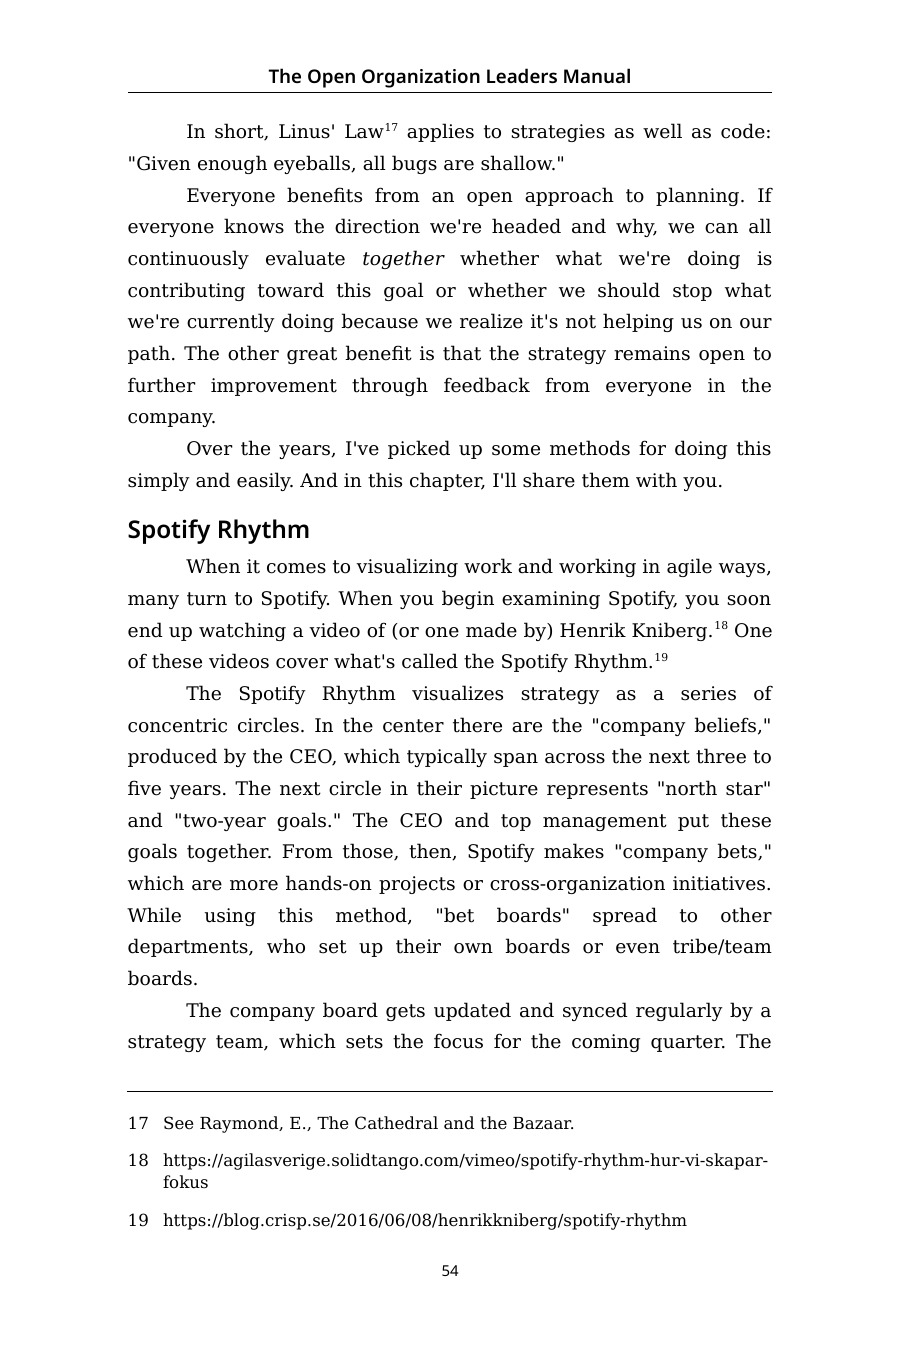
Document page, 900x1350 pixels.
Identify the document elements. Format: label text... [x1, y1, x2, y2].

text https://blog.crisp.se/2016/06/08/henrikkniberg/spotify-rhythm [127, 1211, 772, 1230]
text The Spotify Rhythm visualizes strategy as a series of concentric circles. In the center there are the "company beliefs," produced by the CEO, which typically span across the next three to five years. The next circle in their picture represents "north star" and "two-year goals." The CEO and top management put these goals together. From those, then, Spotify makes "company bets," which are more hands-on projects or cross-organization initiatives. While using this method, "bet boards" spread to other departments, who set up their own boards or even tribe/team boards. [127, 683, 772, 990]
text See Raymond, E., The Cathedral and the Bazaar. [127, 1114, 772, 1133]
text When it comes to visualizing work and working in agile ways, many turn to Spotify. When you begin examining Spotify, you soon end up watching a video of (or one made by) Henrik Kniberg. One of these videos cover what's called the Spotify Rhythm. [127, 557, 772, 673]
text Over the years, I've picked up some methods for doing this simply and easily. And in this chapter, I'll share them with you. [127, 438, 772, 492]
text https://agilasverige.solidtango.com/vimeo/spotify-rhythm-hur-vi-skapar-fokus [127, 1151, 772, 1193]
text The company board gets updated and synced regularly by a strategy team, which sets the focus for the coming quarter. The [127, 1000, 772, 1053]
subtitle Spotify Rhythm [127, 516, 772, 544]
text Everyone benefits from an open approach to planning. If everyone knows the direction we're headed and why, we can all continuously evaluate together whether what we're doing is contributing toward this goal or whether we should stop what we're currently doing because we realize it's not helping us on our path. The other great benefit is that the strategy remains open to further improvement through feedback from everyone in the company. [127, 185, 772, 428]
text In short, Linus' Law applies to strategies as well as code: "Given enough eyeballs, all bugs are shallow." [127, 121, 772, 175]
